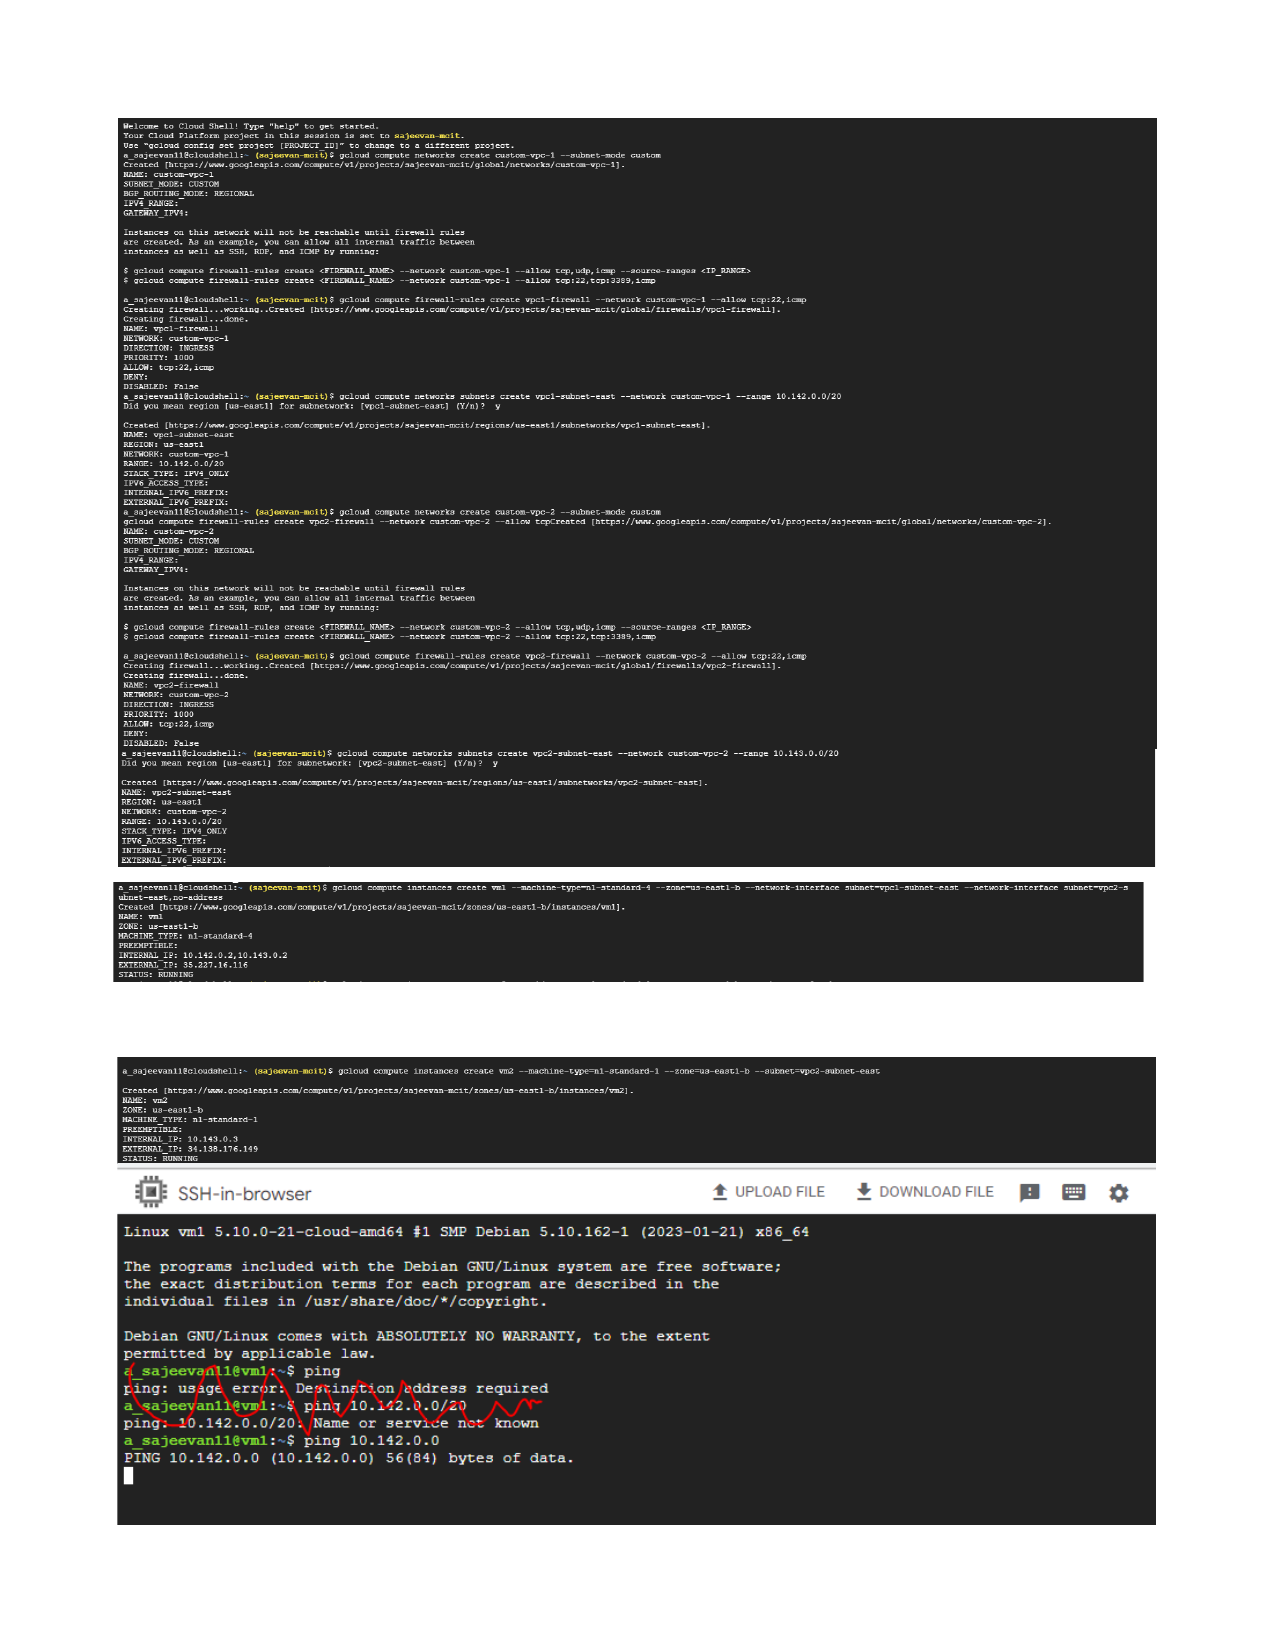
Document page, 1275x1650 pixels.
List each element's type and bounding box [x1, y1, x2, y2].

picture [113, 882, 1152, 982]
picture [118, 118, 1157, 867]
picture [117, 1057, 1156, 1525]
